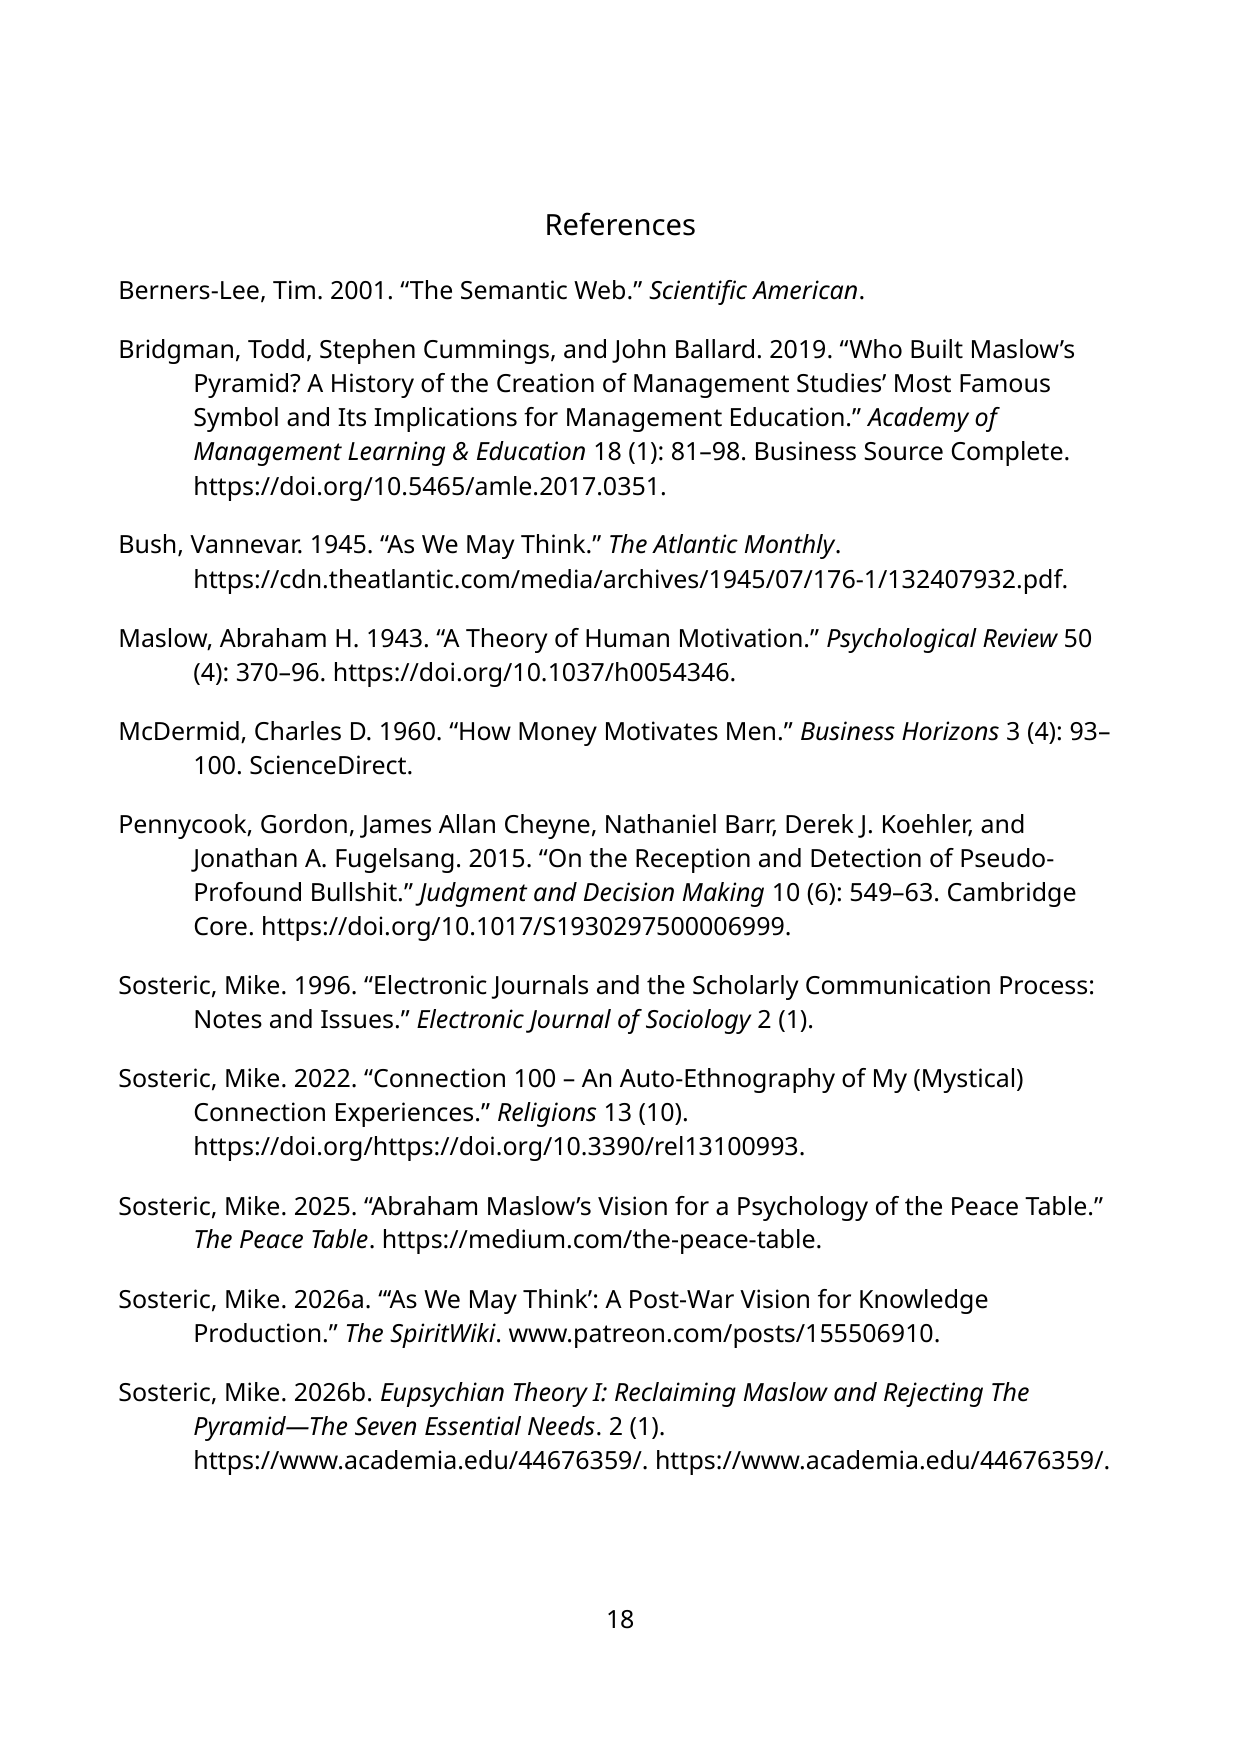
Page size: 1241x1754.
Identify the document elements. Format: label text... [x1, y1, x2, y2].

text Pennycook, Gordon, James Allan Cheyne, Nathaniel Barr, Derek J. Koehler, and Jonathan A. Fugelsang. 2015. “On the Reception and Detection of Pseudo-Profound Bullshit.” Judgment and Decision Making 10 (6): 549–63. Cambridge Core. https://doi.org/10.1017/S1930297500006999. [118, 807, 1122, 943]
text Sosteric, Mike. 2025. “Abraham Maslow’s Vision for a Psychology of the Peace Table.” The Peace Table. https://medium.com/the-peace-table. [118, 1188, 1122, 1256]
text Berners-Lee, Tim. 2001. “The Semantic Web.” Scientific American. [118, 273, 1122, 307]
text Sosteric, Mike. 2026a. “‘As We May Think’: A Post-War Vision for Knowledge Production.” The SpiritWiki. www.patreon.com/posts/155506910. [118, 1281, 1122, 1349]
text Sosteric, Mike. 2026b. Eupsychian Theory I: Reclaiming Maslow and Rejecting The Pyramid—The Seven Essential Needs. 2 (1). https://www.academia.edu/44676359/. https://www.academia.edu/44676359/. [118, 1374, 1122, 1477]
text Bush, Vannevar. 1945. “As We May Think.” The Atlantic Monthly. https://cdn.theatlantic.com/media/archives/1945/07/176-1/132407932.pdf. [118, 527, 1122, 595]
text Bridgman, Todd, Stephen Cummings, and John Ballard. 2019. “Who Built Maslow’s Pyramid? A History of the Creation of Management Studies’ Most Famous Symbol and Its Implications for Management Education.” Academy of Management Learning & Education 18 (1): 81–98. Business Source Complete. https://doi.org/10.5465/amle.2017.0351. [118, 332, 1122, 502]
subtitle References [118, 204, 1122, 244]
text Maslow, Abraham H. 1943. “A Theory of Human Motivation.” Psychological Review 50 (4): 370–96. https://doi.org/10.1037/h0054346. [118, 620, 1122, 688]
text Sosteric, Mike. 1996. “Electronic Journals and the Scholarly Communication Process: Notes and Issues.” Electronic Journal of Sociology 2 (1). [118, 968, 1122, 1036]
text Sosteric, Mike. 2022. “Connection 100 – An Auto-Ethnography of My (Mystical) Connection Experiences.” Religions 13 (10). https://doi.org/https://doi.org/10.3390/rel13100993. [118, 1061, 1122, 1163]
text McDermid, Charles D. 1960. “How Money Motivates Men.” Business Horizons 3 (4): 93–100. ScienceDirect. [118, 713, 1122, 782]
